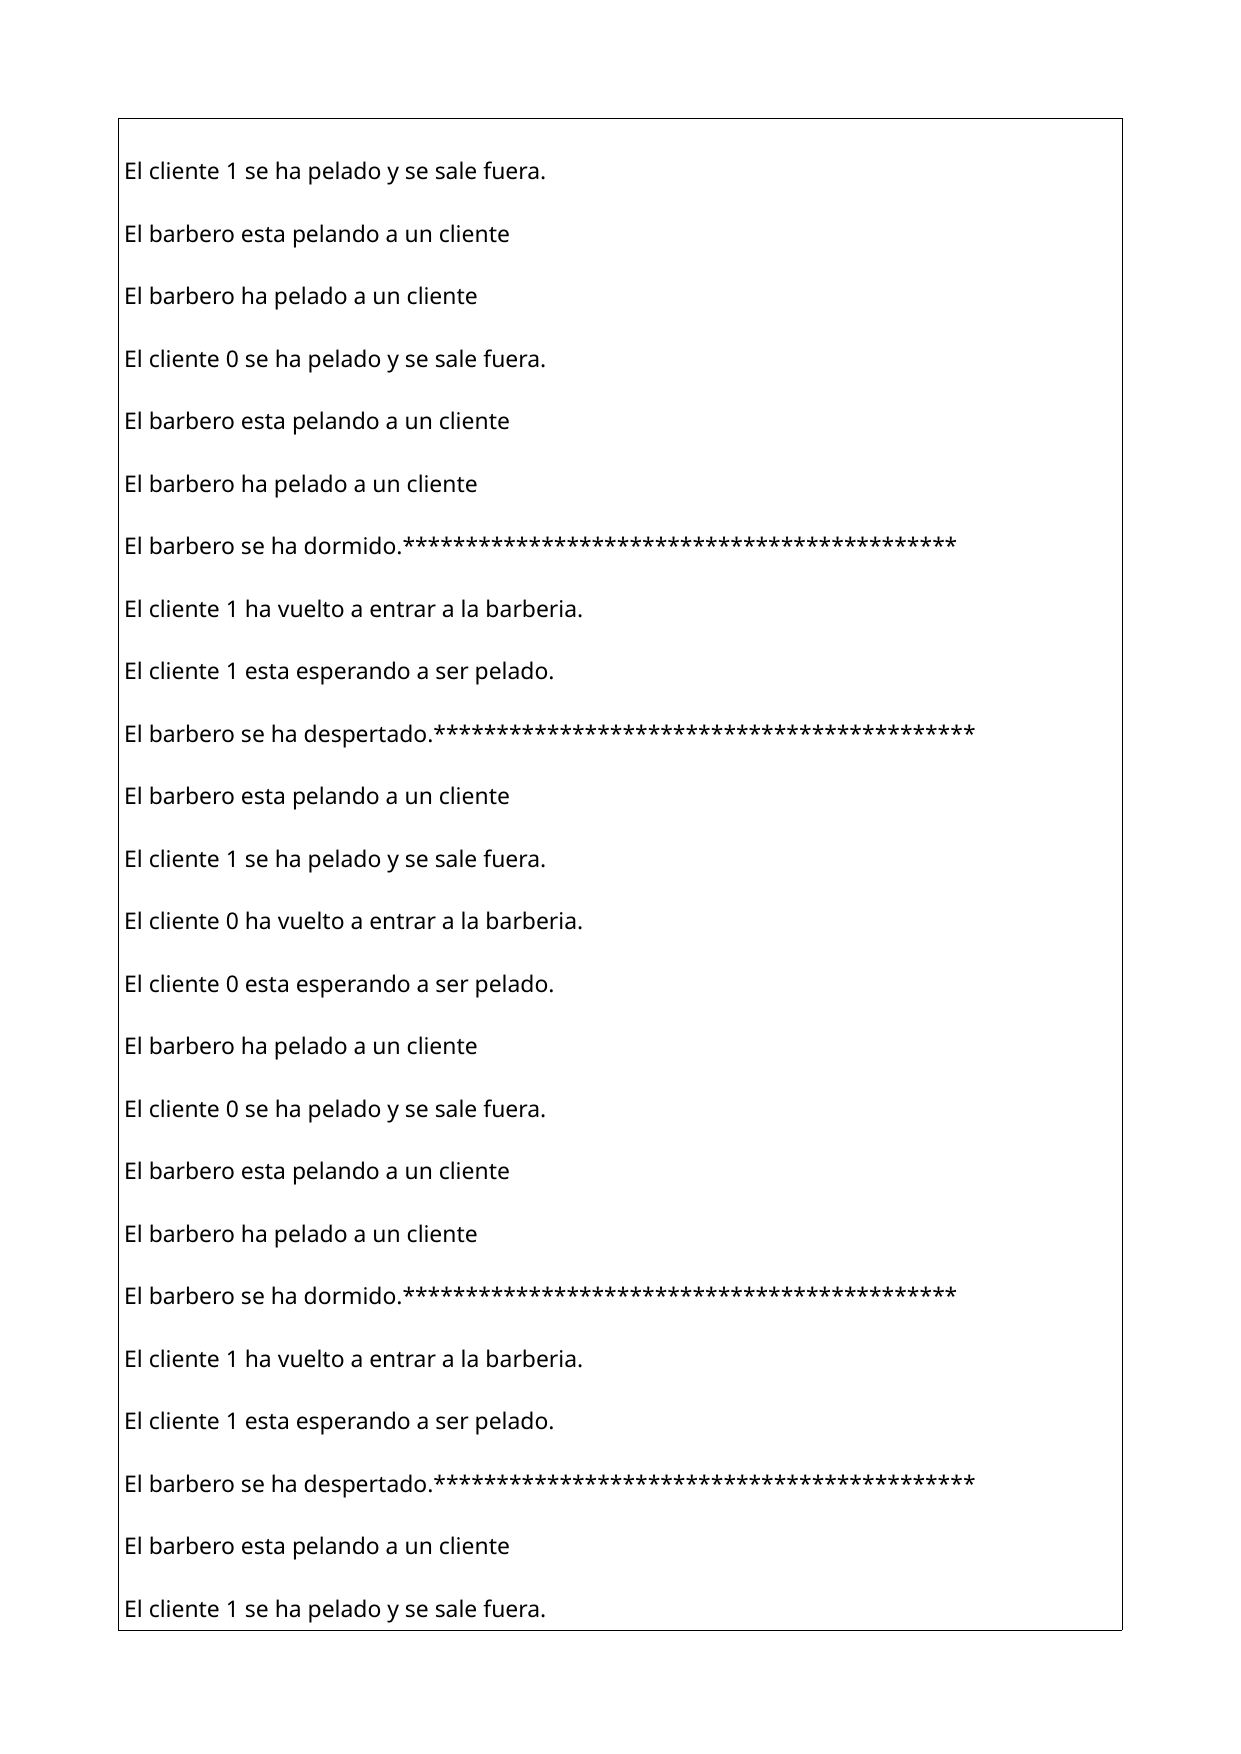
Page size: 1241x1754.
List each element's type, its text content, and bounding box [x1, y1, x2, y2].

table_header El cliente 1 se ha pelado y se sale fuera. El barbero esta pelando a un cliente El barbero ha pelado a un cliente El cliente 0 se ha pelado y se sale fuera. El barbero esta pelando a un cliente El barbero ha pelado a un cliente El barbero se ha dormido.******************************************** El cliente 1 ha vuelto a entrar a la barberia. El cliente 1 esta esperando a ser pelado. El barbero se ha despertado.******************************************* El barbero esta pelando a un cliente El cliente 1 se ha pelado y se sale fuera. El cliente 0 ha vuelto a entrar a la barberia. El cliente 0 esta esperando a ser pelado. El barbero ha pelado a un cliente El cliente 0 se ha pelado y se sale fuera. El barbero esta pelando a un cliente El barbero ha pelado a un cliente El barbero se ha dormido.******************************************** El cliente 1 ha vuelto a entrar a la barberia. El cliente 1 esta esperando a ser pelado. El barbero se ha despertado.******************************************* El barbero esta pelando a un cliente El cliente 1 se ha pelado y se sale fuera. [119, 119, 1122, 1630]
